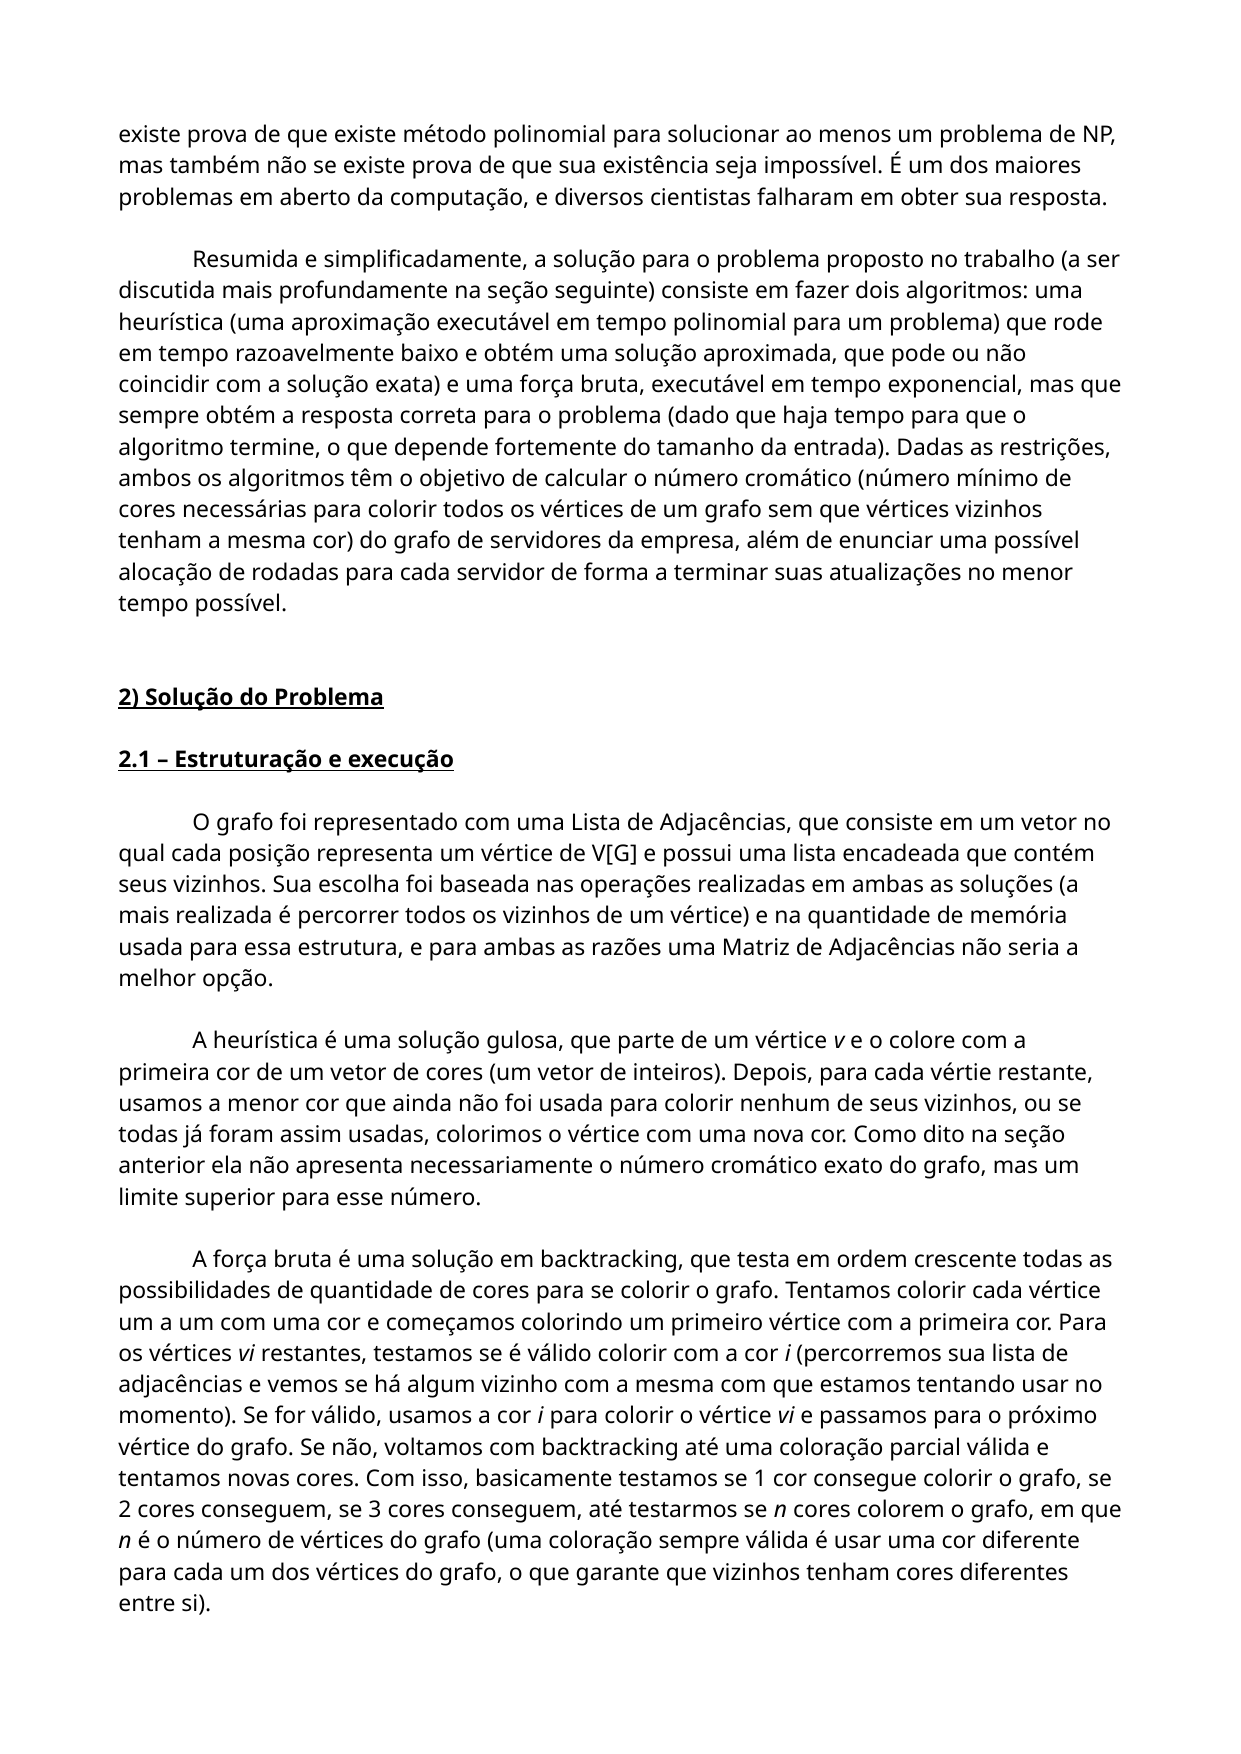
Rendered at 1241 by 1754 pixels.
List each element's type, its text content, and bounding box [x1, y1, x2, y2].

text A heurística é uma solução gulosa, que parte de um vértice v e o colore com a primeira cor de um vetor de cores (um vetor de inteiros). Depois, para cada vértie restante, usamos a menor cor que ainda não foi usada para colorir nenhum de seus vizinhos, ou se todas já foram assim usadas, colorimos o vértice com uma nova cor. Como dito na seção anterior ela não apresenta necessariamente o número cromático exato do grafo, mas um limite superior para esse número. [118, 1024, 1122, 1212]
text A força bruta é uma solução em backtracking, que testa em ordem crescente todas as possibilidades de quantidade de cores para se colorir o grafo. Tentamos colorir cada vértice um a um com uma cor e começamos colorindo um primeiro vértice com a primeira cor. Para os vértices vi restantes, testamos se é válido colorir com a cor i (percorremos sua lista de adjacências e vemos se há algum vizinho com a mesma com que estamos tentando usar no momento). Se for válido, usamos a cor i para colorir o vértice vi e passamos para o próximo vértice do grafo. Se não, voltamos com backtracking até uma coloração parcial válida e tentamos novas cores. Com isso, basicamente testamos se 1 cor consegue colorir o grafo, se 2 cores conseguem, se 3 cores conseguem, até testarmos se n cores colorem o grafo, em que n é o número de vértices do grafo (uma coloração sempre válida é usar uma cor diferente para cada um dos vértices do grafo, o que garante que vizinhos tenham cores diferentes entre si). [118, 1243, 1122, 1618]
text O grafo foi representado com uma Lista de Adjacências, que consiste em um vetor no qual cada posição representa um vértice de V[G] e possui uma lista encadeada que contém seus vizinhos. Sua escolha foi baseada nas operações realizadas em ambas as soluções (a mais realizada é percorrer todos os vizinhos de um vértice) e na quantidade de memória usada para essa estrutura, e para ambas as razões uma Matriz de Adjacências não seria a melhor opção. [118, 806, 1122, 993]
text existe prova de que existe método polinomial para solucionar ao menos um problema de NP, mas também não se existe prova de que sua existência seja impossível. É um dos maiores problemas em aberto da computação, e diversos cientistas falharam em obter sua resposta. [118, 118, 1122, 212]
text 2) Solução do Problema [118, 681, 1122, 712]
text Resumida e simplificadamente, a solução para o problema proposto no trabalho (a ser discutida mais profundamente na seção seguinte) consiste em fazer dois algoritmos: uma heurística (uma aproximação executável em tempo polinomial para um problema) que rode em tempo razoavelmente baixo e obtém uma solução aproximada, que pode ou não coincidir com a solução exata) e uma força bruta, executável em tempo exponencial, mas que sempre obtém a resposta correta para o problema (dado que haja tempo para que o algoritmo termine, o que depende fortemente do tamanho da entrada). Dadas as restrições, ambos os algoritmos têm o objetivo de calcular o número cromático (número mínimo de cores necessárias para colorir todos os vértices de um grafo sem que vértices vizinhos tenham a mesma cor) do grafo de servidores da empresa, além de enunciar uma possível alocação de rodadas para cada servidor de forma a terminar suas atualizações no menor tempo possível. [118, 243, 1122, 618]
text 2.1 – Estruturação e execução [118, 743, 1122, 774]
